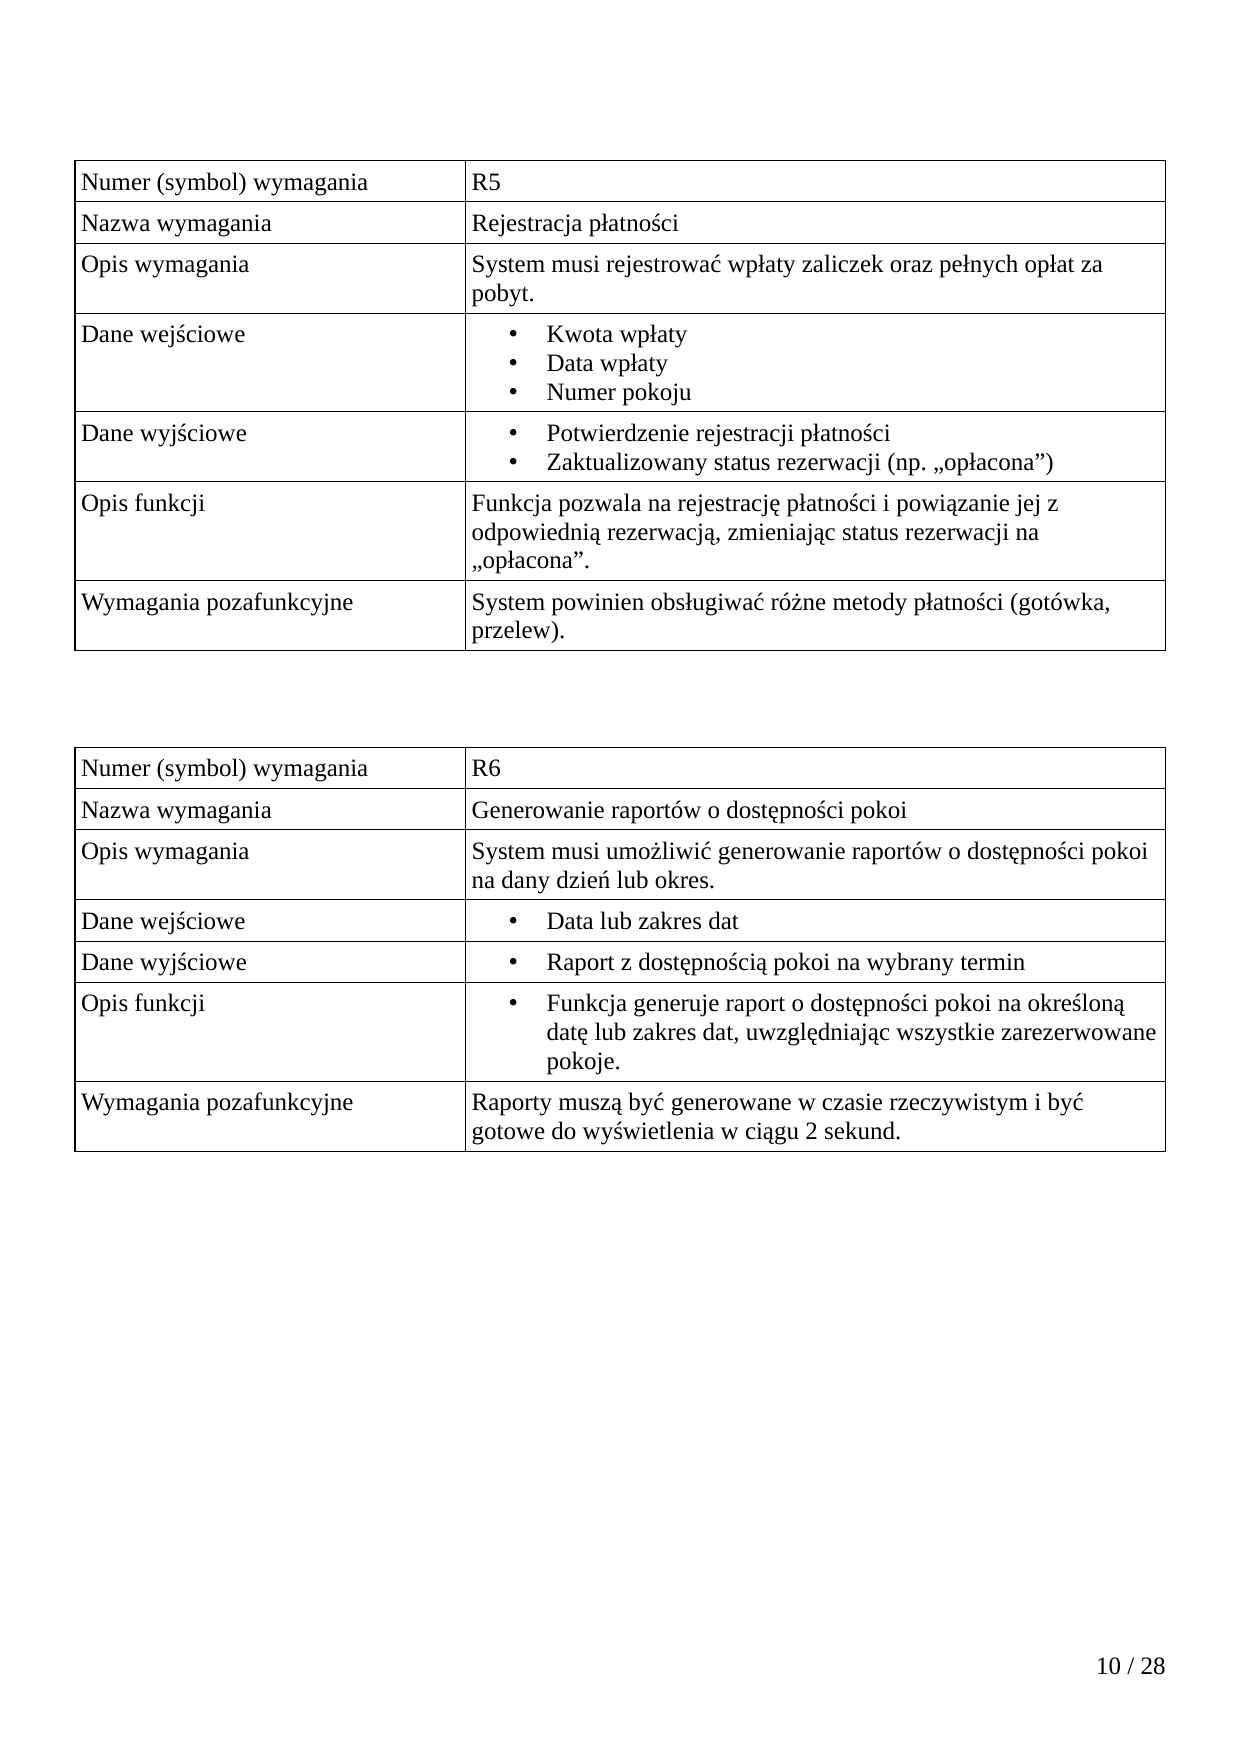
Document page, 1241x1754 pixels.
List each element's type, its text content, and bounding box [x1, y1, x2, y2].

table_header R6 [466, 748, 1165, 788]
table_cell Nazwa wymagania [76, 789, 465, 829]
table_cell Rejestracja płatności [466, 202, 1165, 242]
table_cell Data lub zakres dat [466, 900, 1165, 941]
table_cell Generowanie raportów o dostępności pokoi [466, 789, 1165, 829]
table_cell Wymagania pozafunkcyjne [76, 1082, 465, 1151]
table_cell Raporty muszą być generowane w czasie rzeczywistym i być gotowe do wyświetlenia w ciągu 2 sekund. [466, 1082, 1165, 1151]
table_cell System musi umożliwić generowanie raportów o dostępności pokoi na dany dzień lub okres. [466, 830, 1165, 899]
table_cell Dane wejściowe [76, 900, 465, 941]
table_header Numer (symbol) wymagania [76, 161, 465, 201]
table_header R5 [466, 161, 1165, 201]
table_cell Opis funkcji [76, 482, 465, 580]
table_cell System powinien obsługiwać różne metody płatności (gotówka, przelew). [466, 581, 1165, 650]
table_cell Dane wejściowe [76, 314, 465, 411]
table_cell Funkcja generuje raport o dostępności pokoi na określoną datę lub zakres dat, uwzględniając wszystkie zarezerwowane pokoje. [466, 983, 1165, 1081]
table_cell Raport z dostępnością pokoi na wybrany termin [466, 942, 1165, 982]
table_cell Potwierdzenie rejestracji płatności Zaktualizowany status rezerwacji (np. „opłacona”) [466, 412, 1165, 481]
table_cell Opis funkcji [76, 983, 465, 1081]
table_header Numer (symbol) wymagania [76, 748, 465, 788]
table_cell System musi rejestrować wpłaty zaliczek oraz pełnych opłat za pobyt. [466, 244, 1165, 312]
table_cell Dane wyjściowe [76, 412, 465, 481]
table_cell Dane wyjściowe [76, 942, 465, 982]
table_cell Wymagania pozafunkcyjne [76, 581, 465, 650]
table_cell Nazwa wymagania [76, 202, 465, 242]
table_cell Opis wymagania [76, 830, 465, 899]
table_cell Kwota wpłaty Data wpłaty Numer pokoju [466, 314, 1165, 411]
table_cell Opis wymagania [76, 244, 465, 312]
table_cell Funkcja pozwala na rejestrację płatności i powiązanie jej z odpowiednią rezerwacją, zmieniając status rezerwacji na „opłacona”. [466, 482, 1165, 580]
